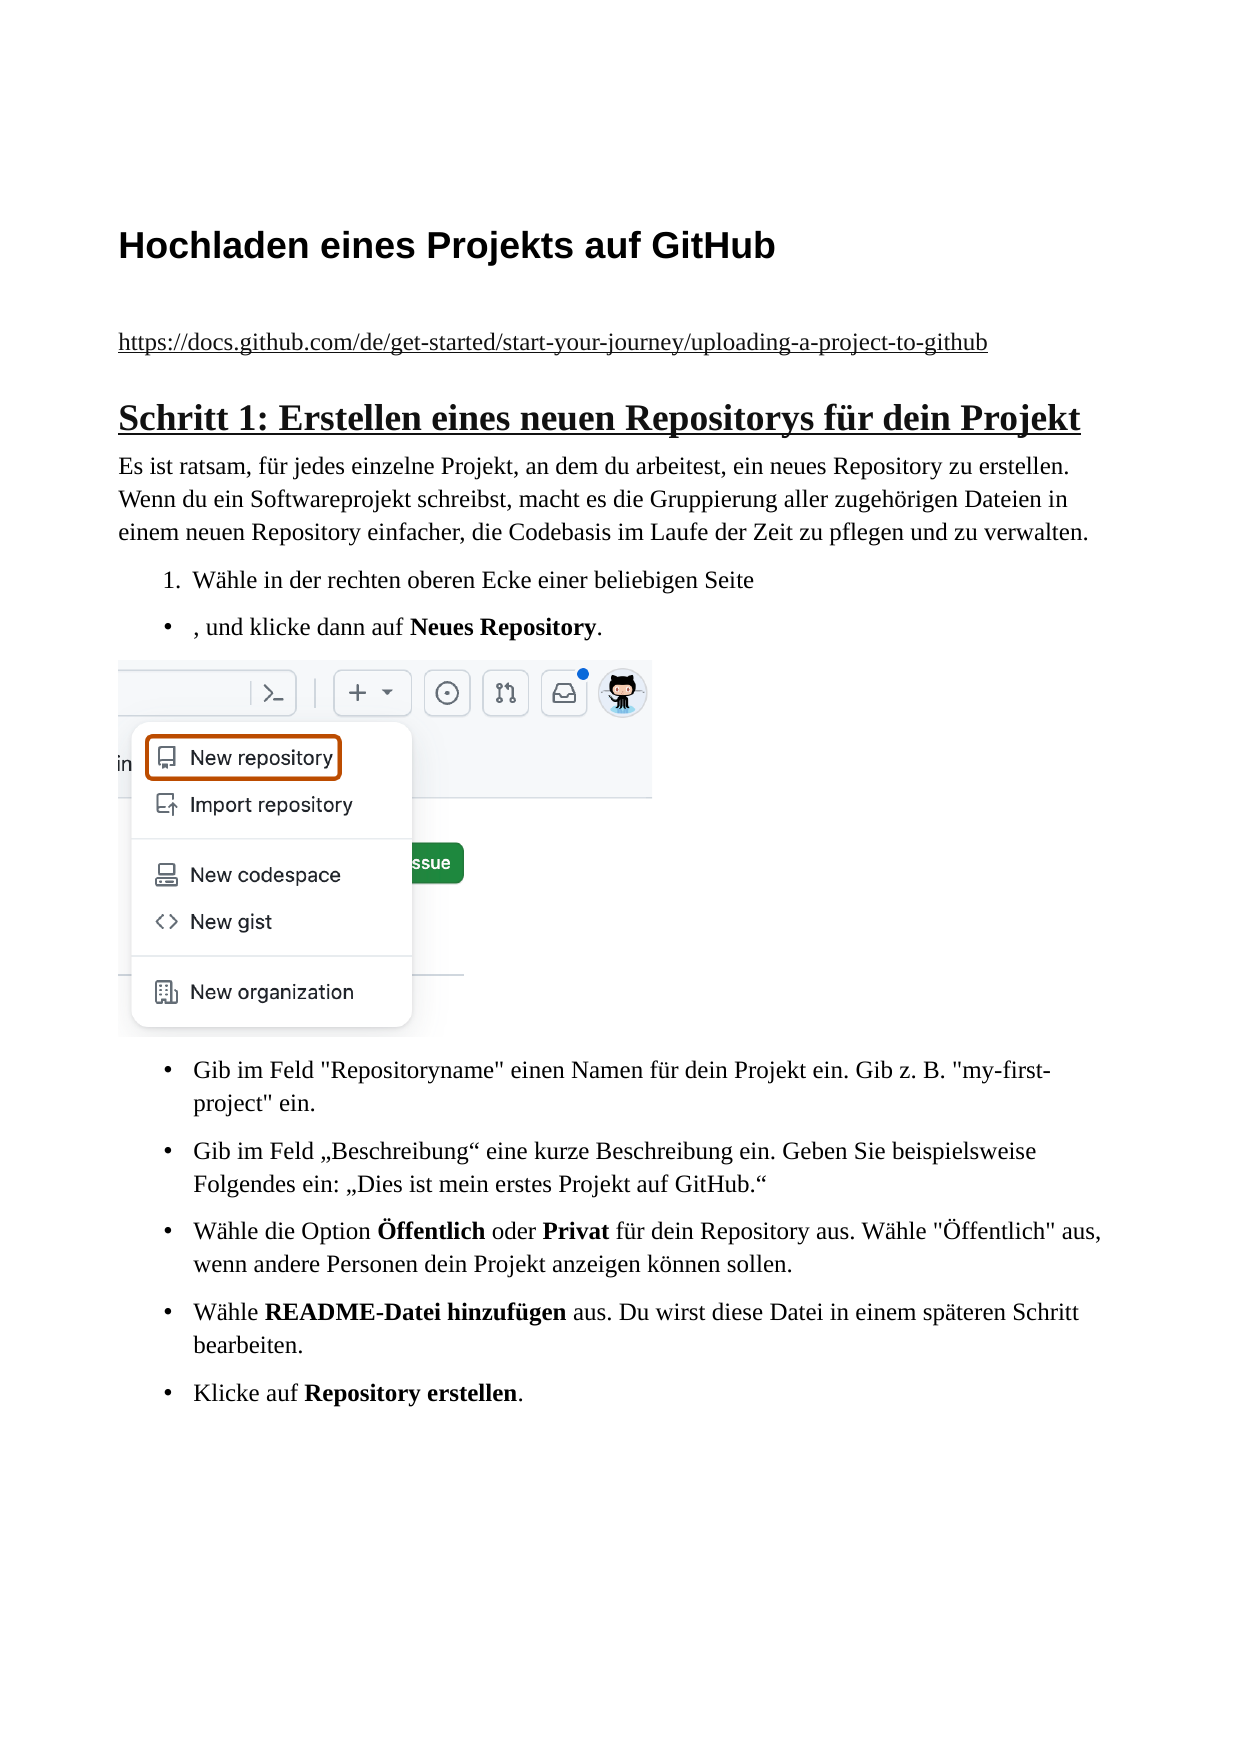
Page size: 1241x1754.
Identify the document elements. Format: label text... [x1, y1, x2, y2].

subtitle Hochladen eines Projekts auf GitHub [118, 224, 1122, 267]
list Wähle README-Datei hinzufügen aus. Du wirst diese Datei in einem späteren Schritt bearbeiten. [164, 1297, 1122, 1359]
list Gib im Feld „Beschreibung“ eine kurze Beschreibung ein. Geben Sie beispielsweise Folgendes ein: „Dies ist mein erstes Projekt auf GitHub.“ [164, 1136, 1122, 1198]
list , und klicke dann auf Neues Repository. [164, 612, 1122, 641]
list Wähle die Option Öffentlich oder Privat für dein Repository aus. Wähle "Öffentlich" aus, wenn andere Personen dein Projekt anzeigen können sollen. [164, 1216, 1122, 1278]
list Gib im Feld "Repositoryname" einen Namen für dein Projekt ein. Gib z. B. "my-first-project" ein. [164, 1055, 1122, 1117]
list Klicke auf Repository erstellen. [164, 1378, 1122, 1406]
list Wähle in der rechten oberen Ecke einer beliebigen Seite [162, 565, 1122, 593]
subtitle Schritt 1: Erstellen eines neuen Repositorys für dein Projekt [118, 395, 1122, 438]
text Es ist ratsam, für jedes einzelne Projekt, an dem du arbeitest, ein neues Repository zu erstellen. Wenn du ein Softwareprojekt schreibst, macht es die Gruppierung aller zugehörigen Dateien in einem neuen Repository einfacher, die Codebasis im Laufe der Zeit zu pflegen und zu verwalten. [118, 451, 1122, 546]
text https://docs.github.com/de/get-started/start-your-journey/uploading-a-project-to-github [118, 327, 1122, 356]
picture [118, 660, 653, 1037]
